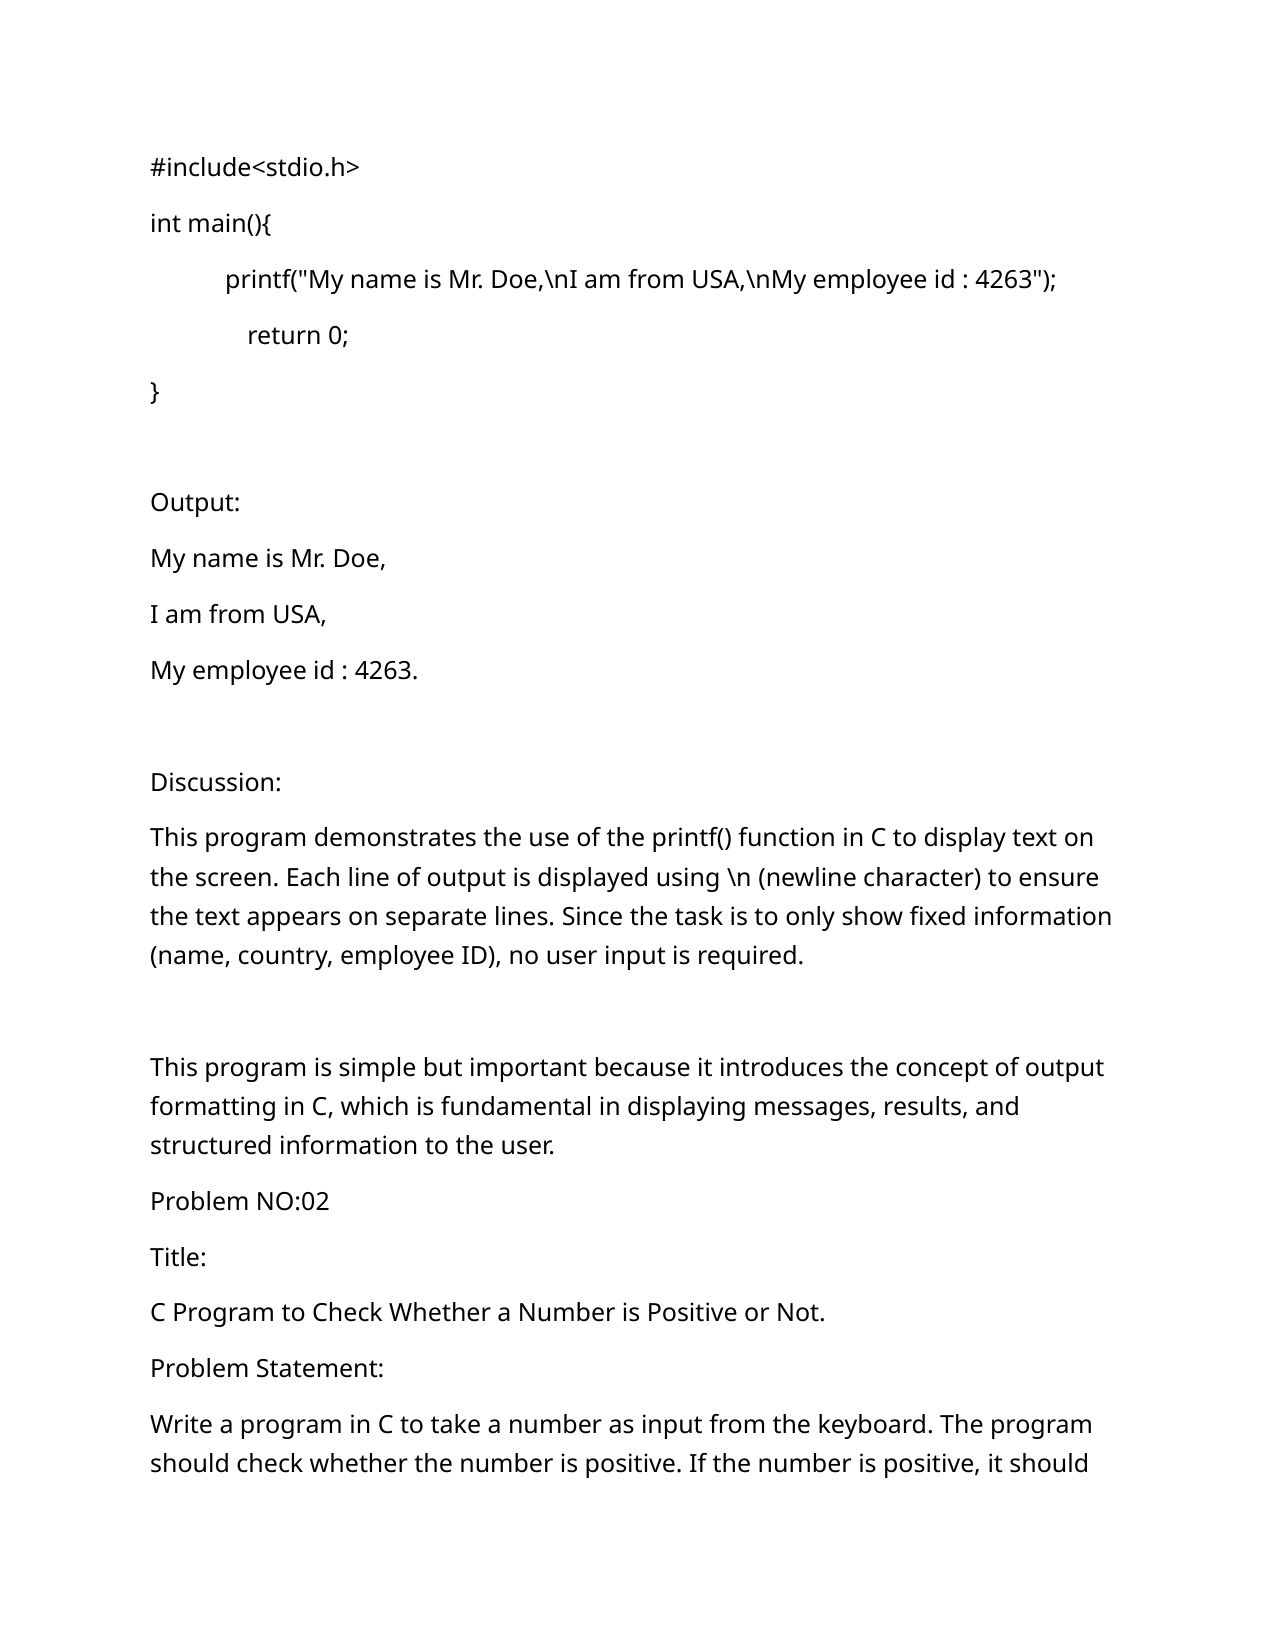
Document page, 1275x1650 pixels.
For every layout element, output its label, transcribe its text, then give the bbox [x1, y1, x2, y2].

text Problem NO:02 [150, 1183, 1125, 1217]
text printf("My name is Mr. Doe,\nI am from USA,\nMy employee id : 4263"); [150, 262, 1125, 296]
text #include<stdio.h> [150, 150, 1125, 184]
text My employee id : 4263. [150, 652, 1125, 687]
text Write a program in C to take a number as input from the keyboard. The program should check whether the number is positive. If the number is positive, it should [150, 1407, 1125, 1480]
text I am from USA, [150, 597, 1125, 631]
text Problem Statement: [150, 1351, 1125, 1385]
text Discussion: [150, 764, 1125, 798]
text Output: [150, 485, 1125, 519]
text This program demonstrates the use of the printf() function in C to display text on the screen. Each line of output is displayed using \n (newline character) to ensure the text appears on separate lines. Since the task is to only show fixed information (name, country, employee ID), no user input is required. [150, 820, 1125, 972]
text This program is simple but important because it introduces the concept of output formatting in C, which is fundamental in displaying messages, results, and structured information to the user. [150, 1049, 1125, 1162]
text return 0; [150, 317, 1125, 352]
text My name is Mr. Doe, [150, 541, 1125, 575]
text C Program to Check Whether a Number is Positive or Not. [150, 1295, 1125, 1329]
text Title: [150, 1239, 1125, 1273]
text int main(){ [150, 206, 1125, 240]
text } [150, 373, 1125, 407]
